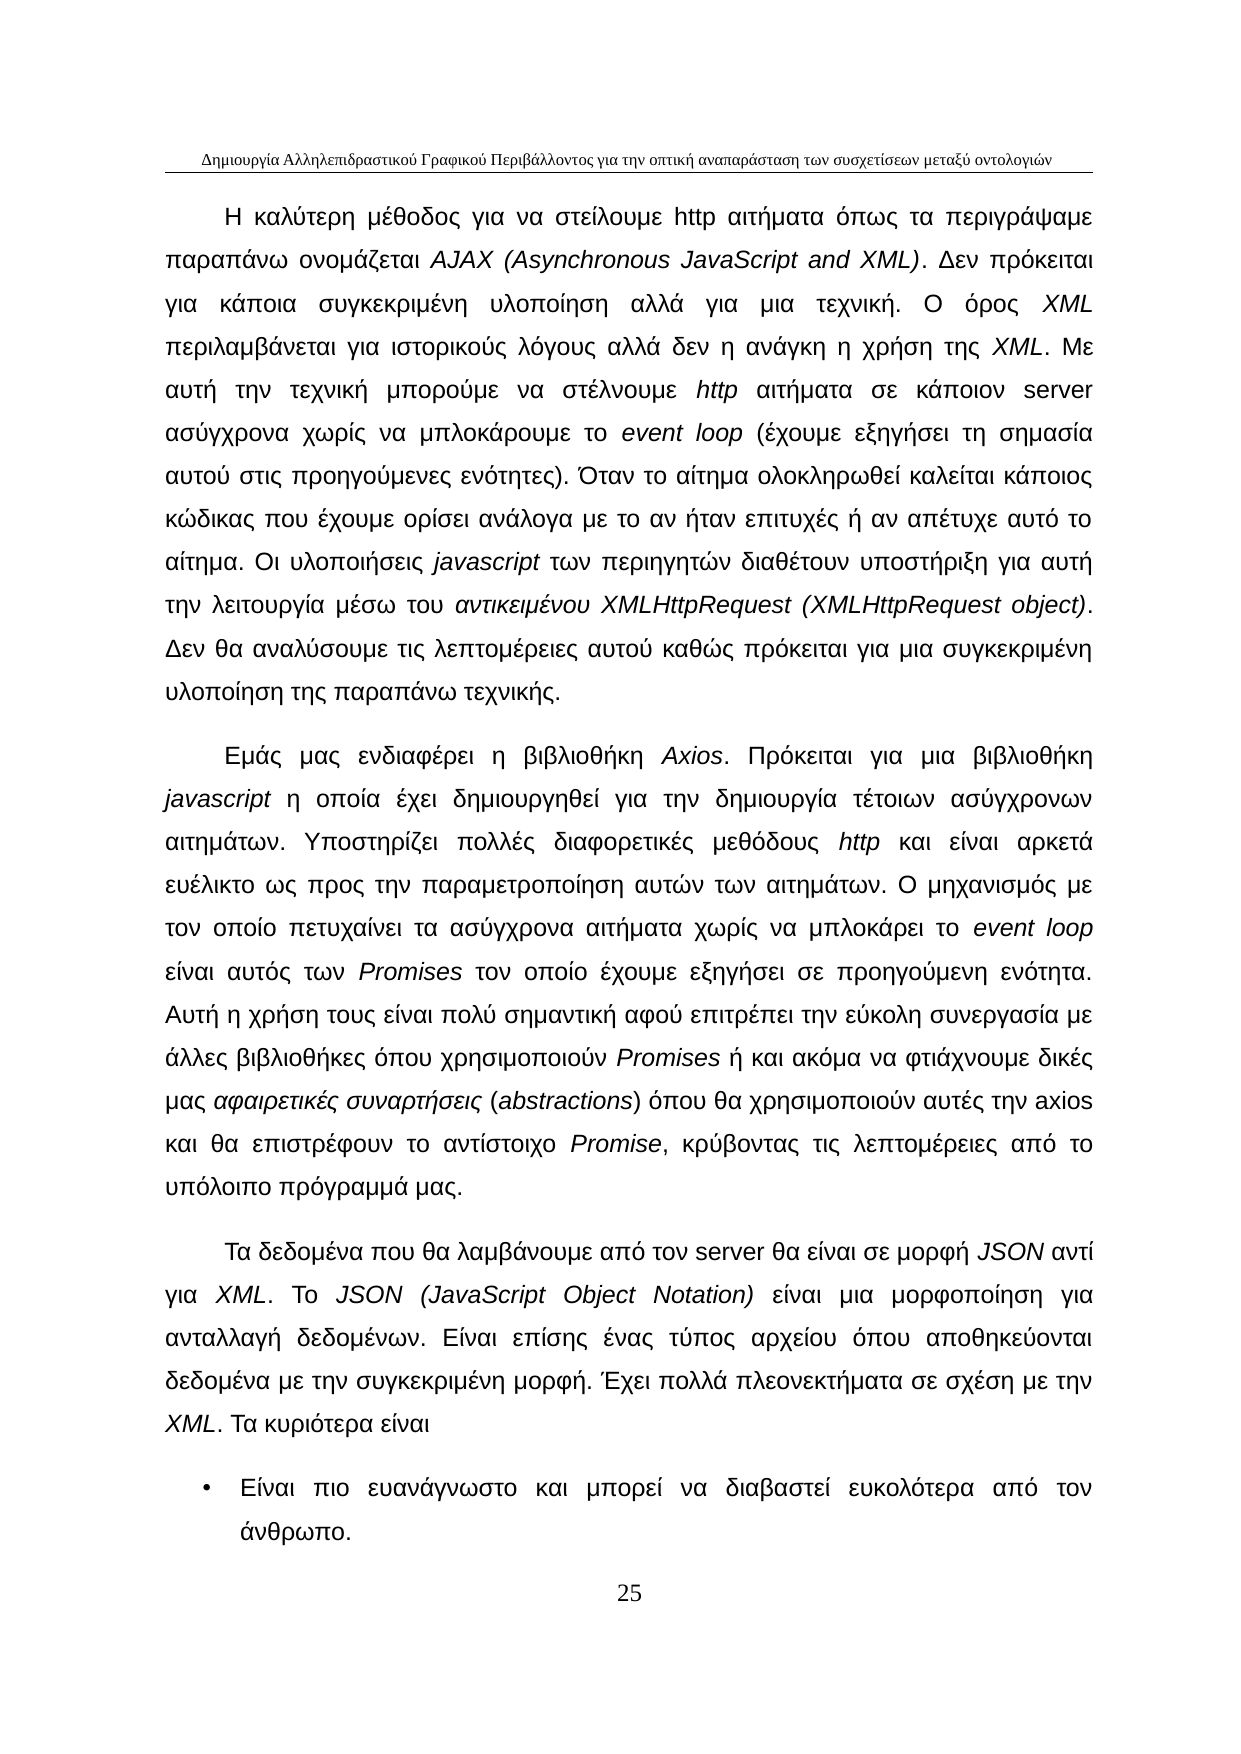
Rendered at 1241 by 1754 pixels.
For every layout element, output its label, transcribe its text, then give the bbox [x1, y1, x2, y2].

text Τα δεδομένα που θα λαμβάνουμε από τον server θα είναι σε μορφή JSON αντί για XML. Το JSON (JavaScript Object Notation) είναι μια μορφοποίηση για ανταλλαγή δεδομένων. Είναι επίσης ένας τύπος αρχείου όπου αποθηκεύονται δεδομένα με την συγκεκριμένη μορφή. Έχει πολλά πλεονεκτήματα σε σχέση με την XML. Τα κυριότερα είναι [165, 1236, 1093, 1438]
text Εμάς μας ενδιαφέρει η βιβλιοθήκη Axios. Πρόκειται για μια βιβλιοθήκη javascript η οποία έχει δημιουργηθεί για την δημιουργία τέτοιων ασύγχρονων αιτημάτων. Υποστηρίζει πολλές διαφορετικές μεθόδους http και είναι αρκετά ευέλικτο ως προς την παραμετροποίηση αυτών των αιτημάτων. Ο μηχανισμός με τον οποίο πετυχαίνει τα ασύγχρονα αιτήματα χωρίς να μπλοκάρει το event loop είναι αυτός των Promises τον οποίο έχουμε εξηγήσει σε προηγούμενη ενότητα. Αυτή η χρήση τους είναι πολύ σημαντική αφού επιτρέπει την εύκολη συνεργασία με άλλες βιβλιοθήκες όπου χρησιμοποιούν Promises ή και ακόμα να φτιάχνουμε δικές μας αφαιρετικές συναρτήσεις (abstractions) όπου θα χρησιμοποιούν αυτές την axios και θα επιστρέφουν το αντίστοιχο Promise, κρύβοντας τις λεπτομέρειες από το υπόλοιπο πρόγραμμά μας. [165, 741, 1093, 1201]
list Είναι πιο ευανάγνωστο και μπορεί να διαβαστεί ευκολότερα από τον άνθρωπο. [202, 1473, 1093, 1545]
text Η καλύτερη μέθοδος για να στείλουμε http αιτήματα όπως τα περιγράψαμε παραπάνω ονομάζεται AJAX (Asynchronous JavaScript and XML). Δεν πρόκειται για κάποια συγκεκριμένη υλοποίηση αλλά για μια τεχνική. Ο όρος XML περιλαμβάνεται για ιστορικούς λόγους αλλά δεν η ανάγκη η χρήση της XML. Με αυτή την τεχνική μπορούμε να στέλνουμε http αιτήματα σε κάποιον server ασύγχρονα χωρίς να μπλοκάρουμε το event loop (έχουμε εξηγήσει τη σημασία αυτού στις προηγούμενες ενότητες). Όταν το αίτημα ολοκληρωθεί καλείται κάποιος κώδικας που έχουμε ορίσει ανάλογα με το αν ήταν επιτυχές ή αν απέτυχε αυτό το αίτημα. Οι υλοποιήσεις javascript των περιηγητών διαθέτουν υποστήριξη για αυτή την λειτουργία μέσω του αντικειμένου XMLHttpRequest (XMLHttpRequest object). Δεν θα αναλύσουμε τις λεπτομέρειες αυτού καθώς πρόκειται για μια συγκεκριμένη υλοποίηση της παραπάνω τεχνικής. [165, 202, 1093, 705]
